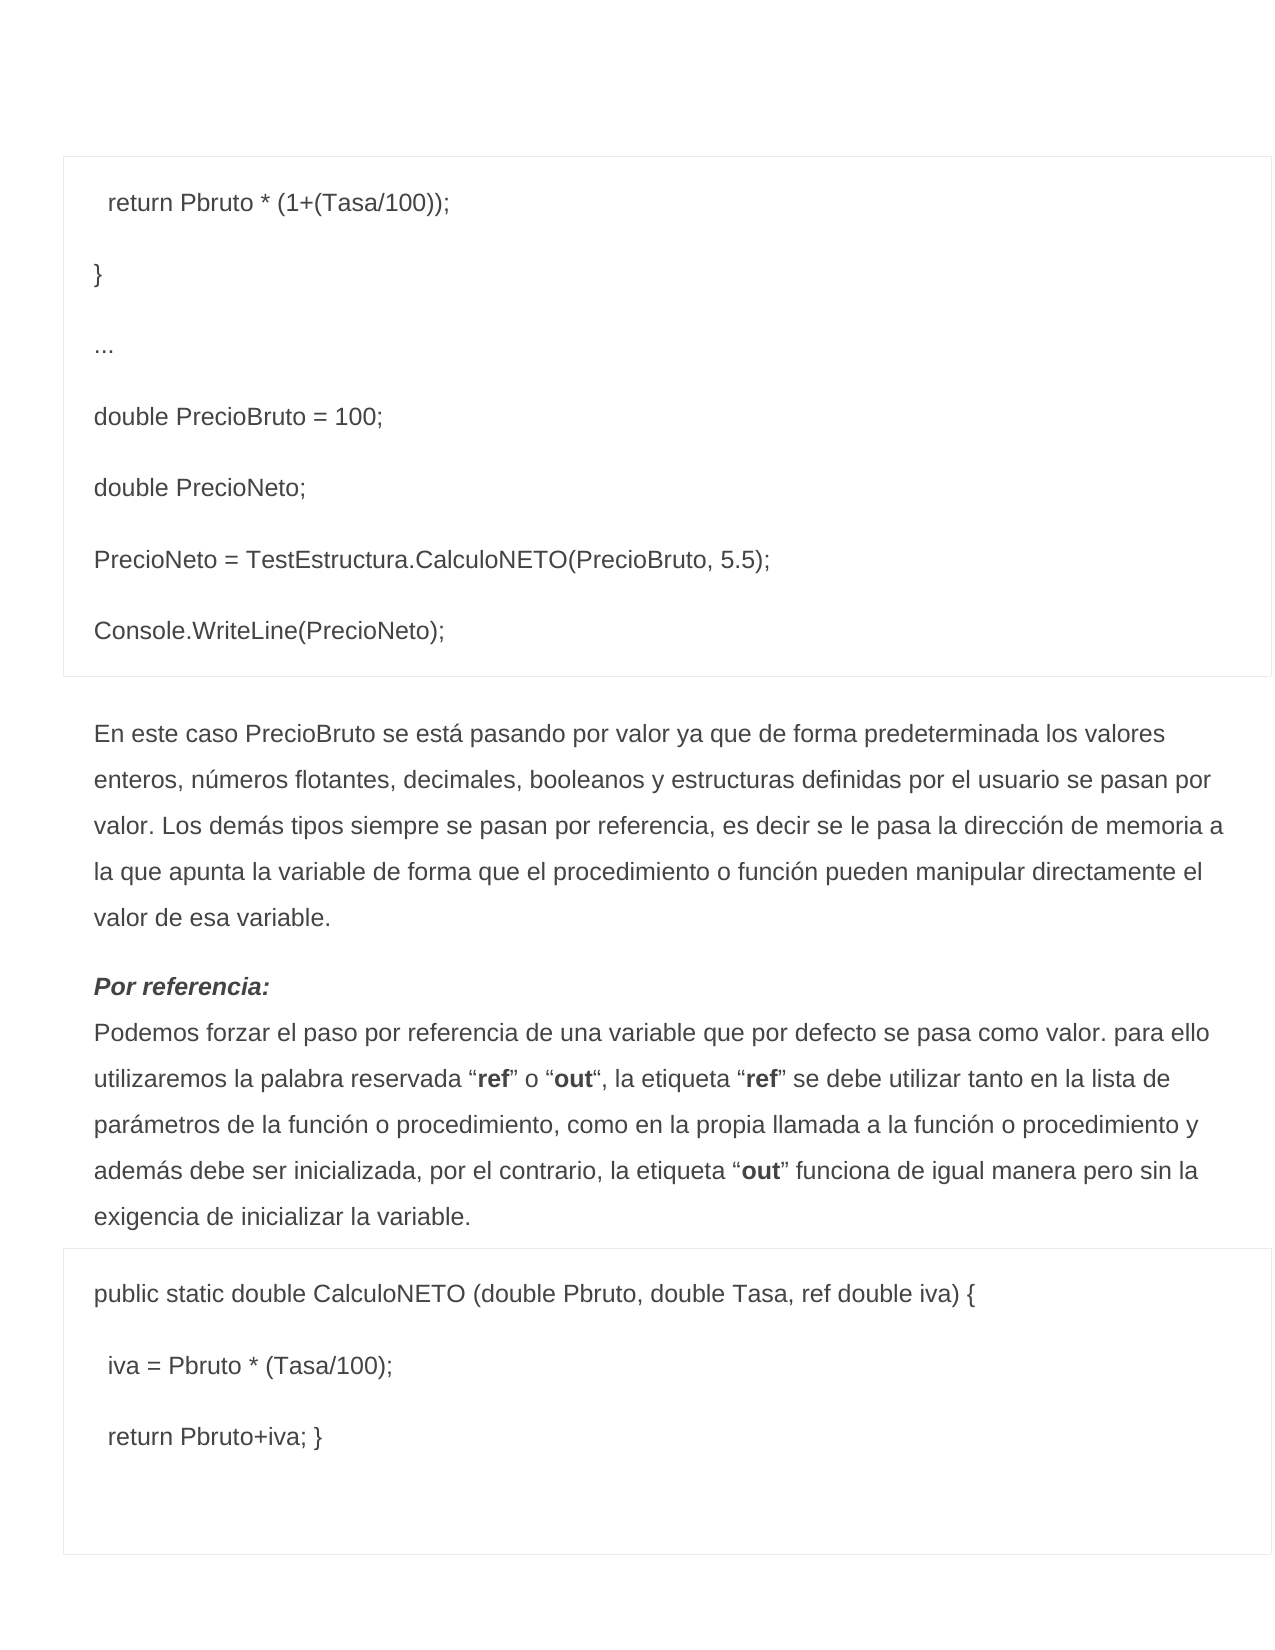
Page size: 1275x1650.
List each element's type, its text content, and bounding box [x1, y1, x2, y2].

text Podemos forzar el paso por referencia de una variable que por defecto se pasa como valor. para ello utilizaremos la palabra reservada “ref” o “out“, la etiqueta “ref” se debe utilizar tanto en la lista de parámetros de la función o procedimiento, como en la propia llamada a la función o procedimiento y además debe ser inicializada, por el contrario, la etiqueta “out” funciona de igual manera pero sin la exigencia de inicializar la variable. [94, 1018, 1239, 1231]
text public static double CalculoNETO (double Pbruto, double Tasa, ref double iva) { [64, 1249, 1271, 1308]
text iva = Pbruto * (Tasa/100); [64, 1319, 1271, 1379]
text Por referencia: [94, 972, 1239, 1001]
text return Pbruto+iva; } [64, 1391, 1271, 1451]
text double PrecioNeto; [64, 442, 1271, 502]
text double PrecioBruto = 100; [64, 371, 1271, 431]
text } [64, 228, 1271, 288]
text return Pbruto * (1+(Tasa/100)); [64, 157, 1271, 216]
text Console.WriteLine(PrecioNeto); [64, 585, 1271, 676]
text PrecioNeto = TestEstructura.CalculoNETO(PrecioBruto, 5.5); [64, 513, 1271, 574]
text En este caso PrecioBruto se está pasando por valor ya que de forma predeterminada los valores enteros, números flotantes, decimales, booleanos y estructuras definidas por el usuario se pasan por valor. Los demás tipos siempre se pasan por referencia, es decir se le pasa la dirección de memoria a la que apunta la variable de forma que el procedimiento o función pueden manipular directamente el valor de esa variable. [94, 719, 1239, 932]
text ... [64, 299, 1271, 359]
